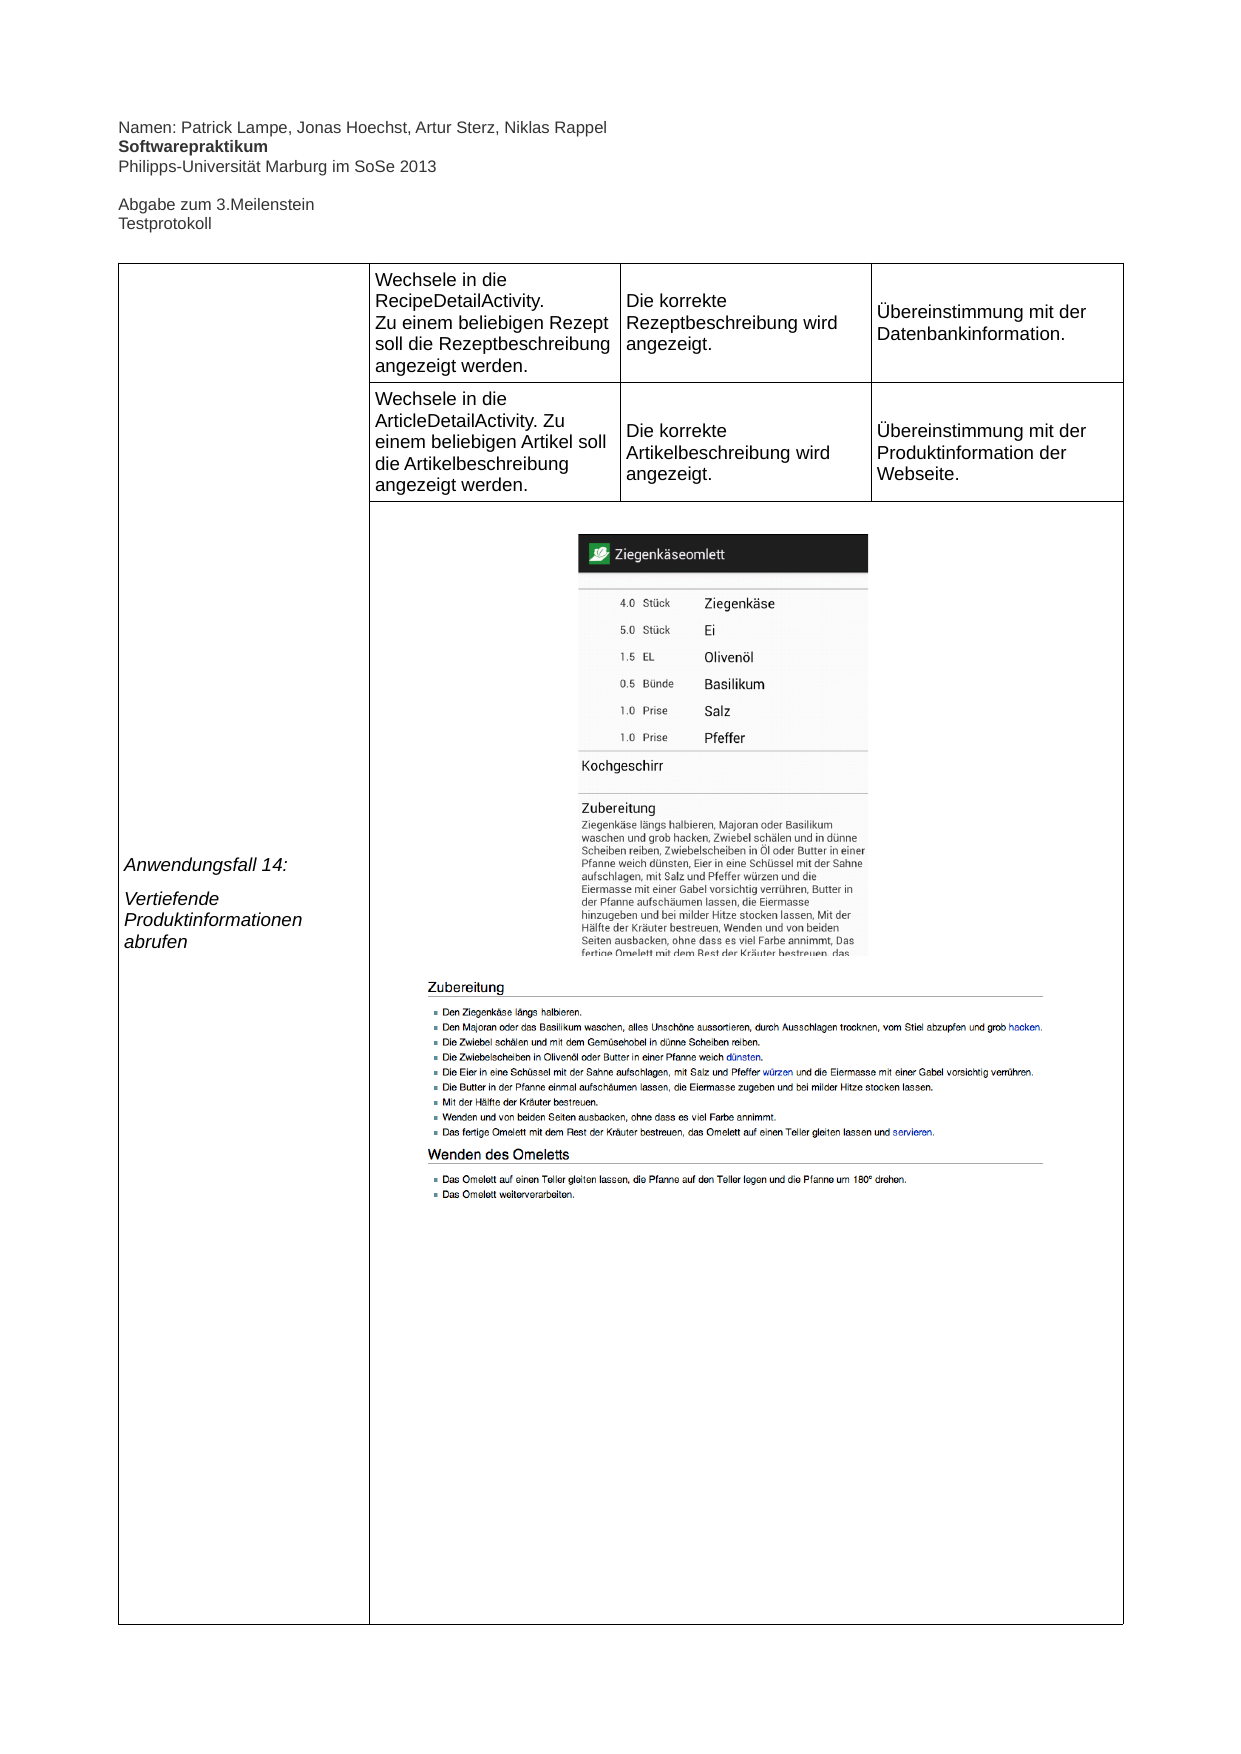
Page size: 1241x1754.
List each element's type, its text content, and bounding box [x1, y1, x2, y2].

table_cell Wechsele in die ArticleDetailActivity. Zu einem beliebigen Artikel soll die Artikelbeschreibung angezeigt werden. [370, 383, 620, 501]
table_cell Wechsele in die RecipeDetailActivity. Zu einem beliebigen Rezept soll die Rezeptbeschreibung angezeigt werden. [370, 264, 620, 382]
table_cell Anwendungsfall 14: Vertiefende Produktinformationen abrufen [119, 264, 369, 1623]
table_cell Übereinstimmung mit der Datenbankinformation. [872, 264, 1123, 382]
picture [423, 979, 1044, 1208]
table_cell [370, 502, 1123, 1623]
table_cell Übereinstimmung mit der Produktinformation der Webseite. [872, 383, 1123, 501]
picture [578, 534, 869, 956]
table_cell Die korrekte Artikelbeschreibung wird angezeigt. [621, 383, 871, 501]
table_cell Die korrekte Rezeptbeschreibung wird angezeigt. [621, 264, 871, 382]
